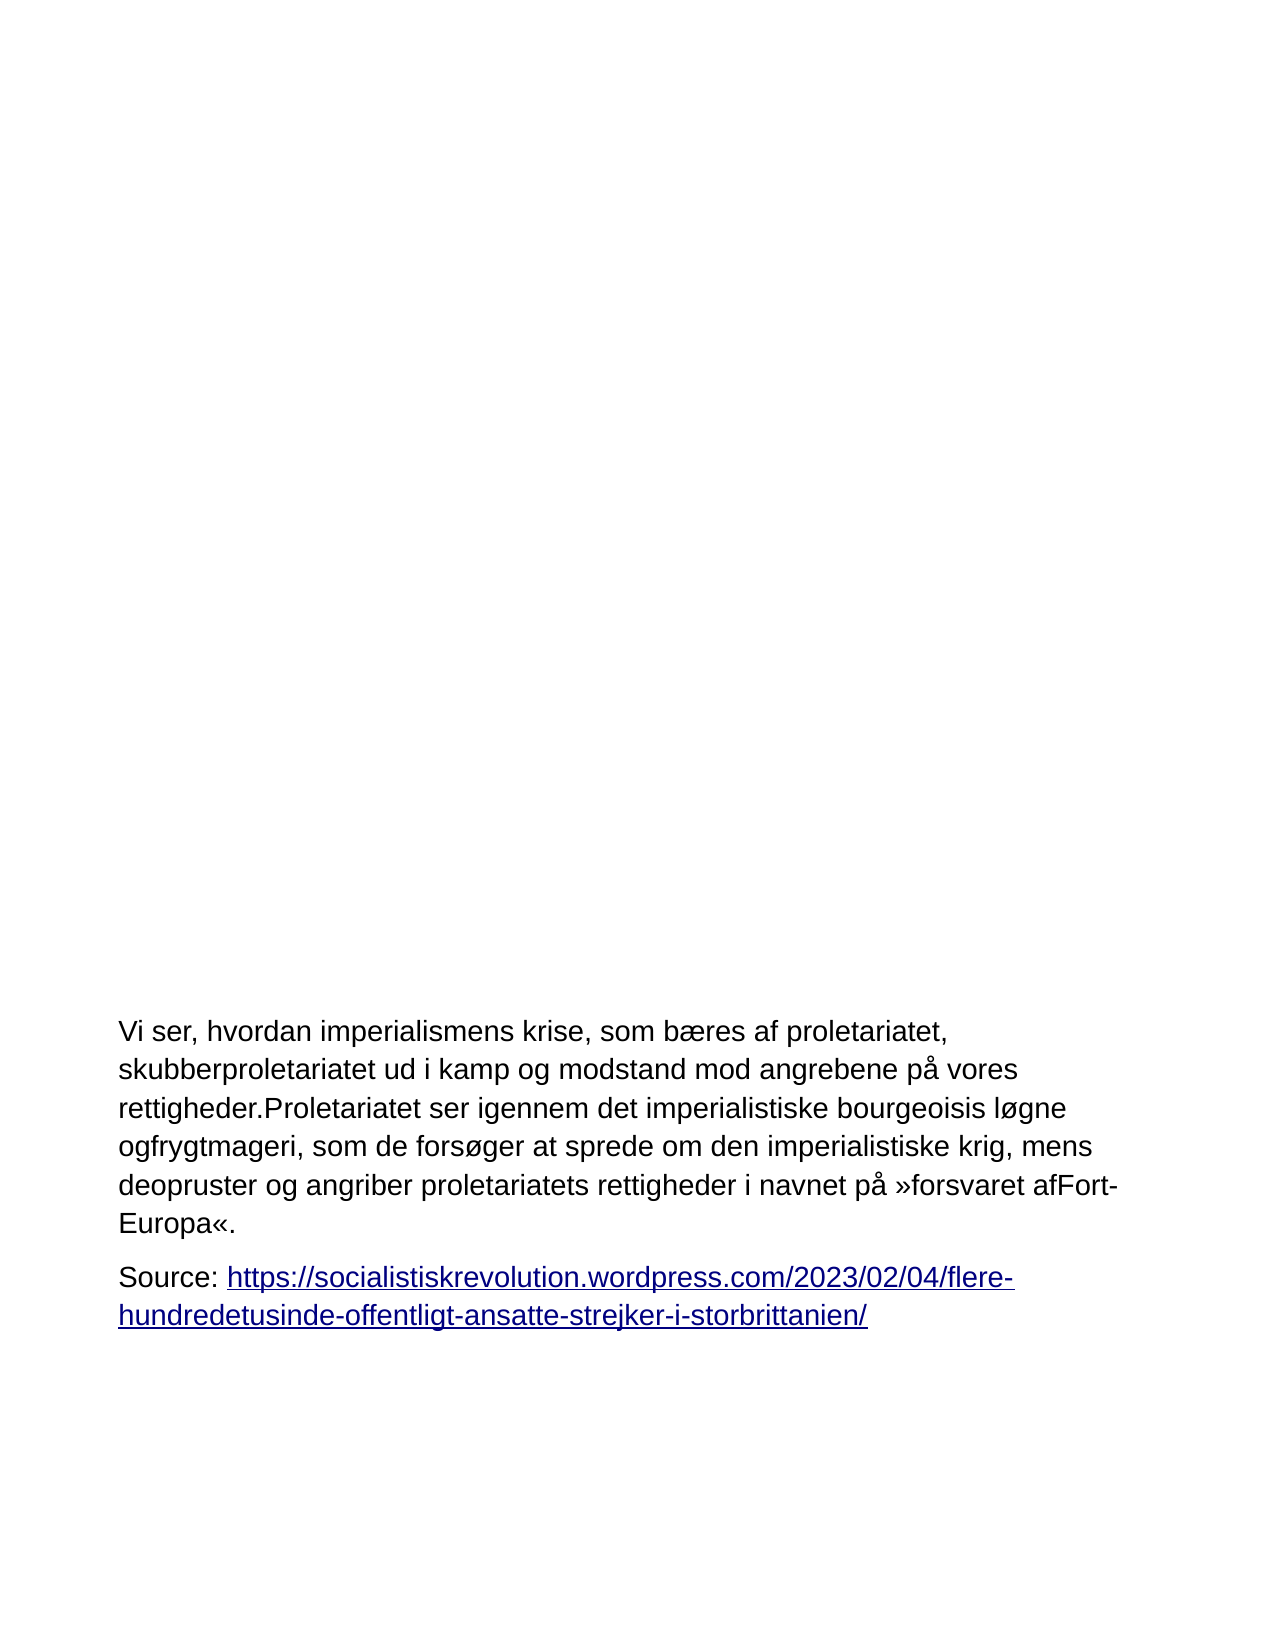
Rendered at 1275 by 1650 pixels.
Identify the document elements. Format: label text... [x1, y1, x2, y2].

text Source: https://socialistiskrevolution.wordpress.com/2023/02/04/flere-hundredetusinde-offentligt-ansatte-strejker-i-storbrittanien/ [118, 1259, 1157, 1332]
text Vi ser, hvordan imperialismens krise, som bæres af proletariatet, skubberproletariatet ud i kamp og modstand mod angrebene på vores rettigheder.Proletariatet ser igennem det imperialistiske bourgeoisis løgne ogfrygtmageri, som de forsøger at sprede om den imperialistiske krig, mens deopruster og angriber proletariatets rettigheder i navnet på »forsvaret afFort-Europa«. [118, 1014, 1157, 1240]
